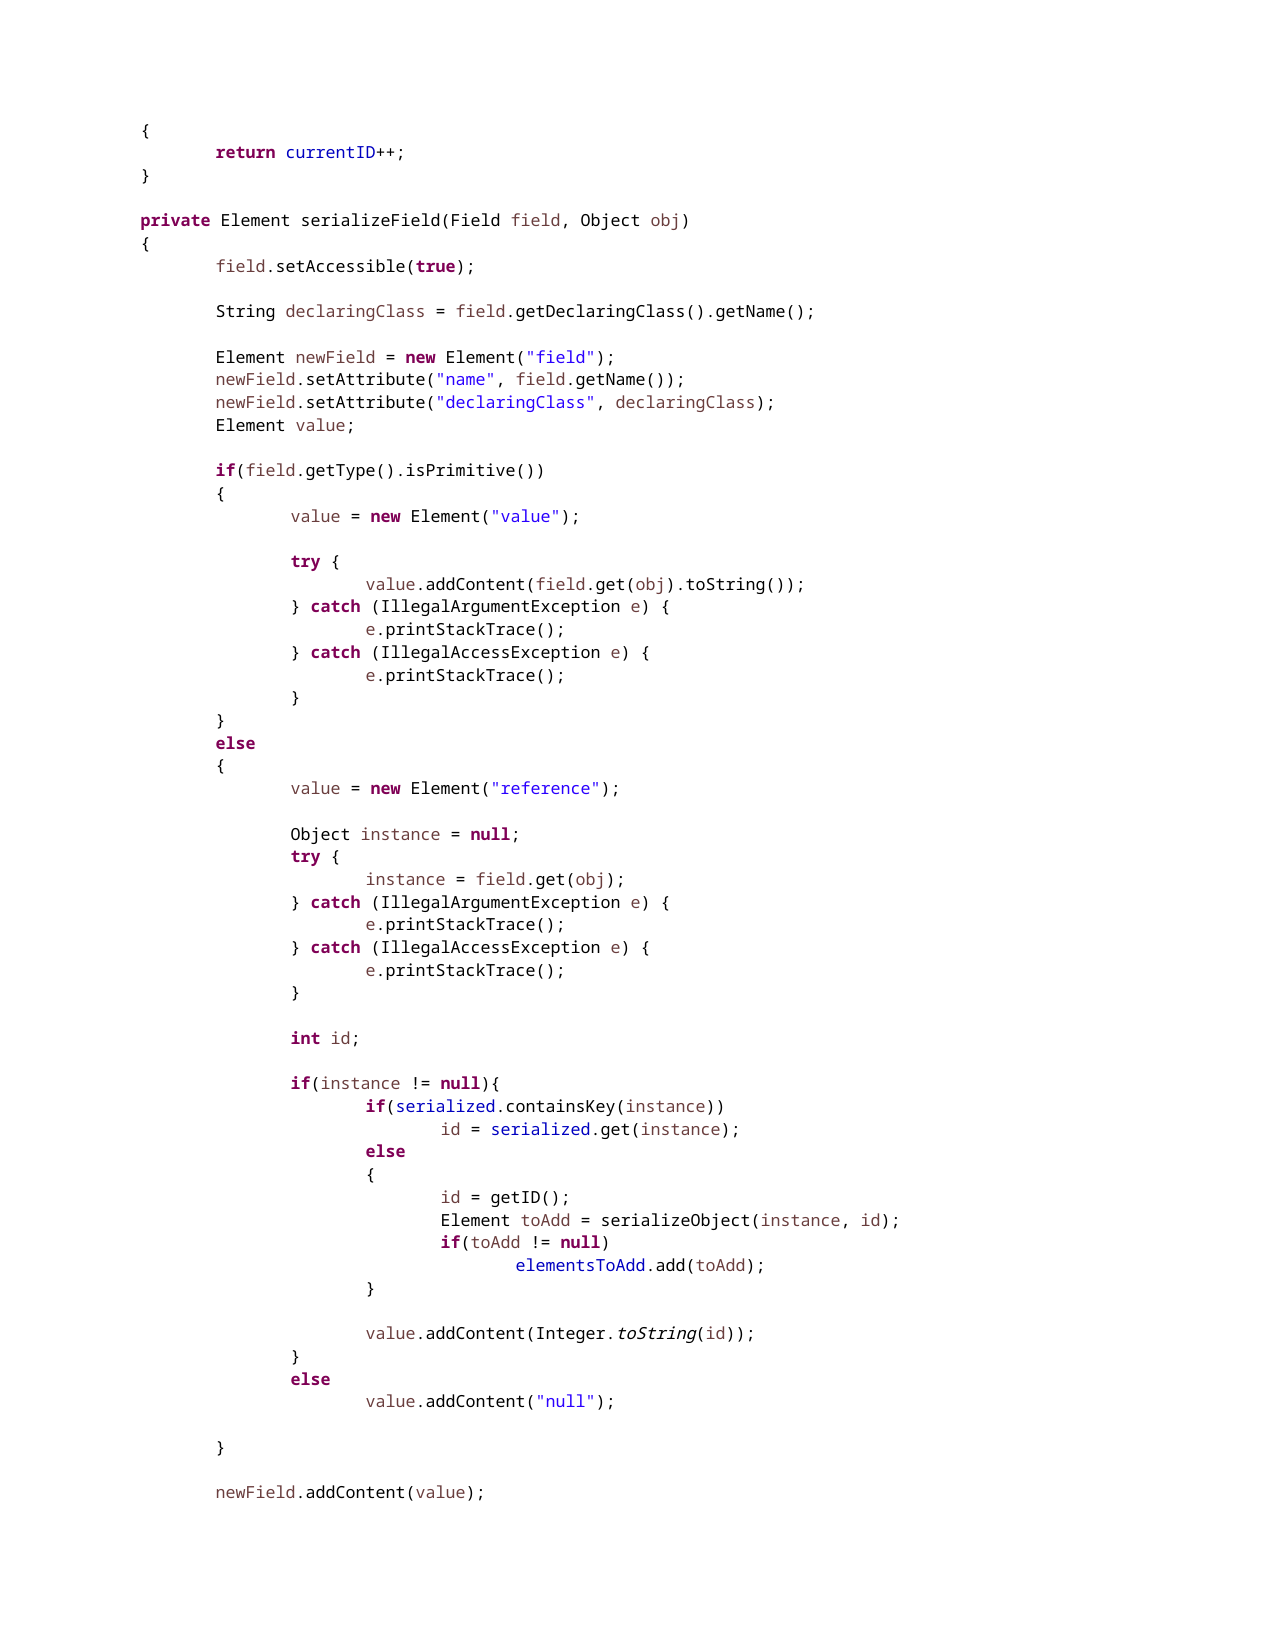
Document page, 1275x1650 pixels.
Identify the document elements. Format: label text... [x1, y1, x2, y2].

text id = getID(); [65, 1185, 1209, 1208]
text e.printStackTrace(); [65, 663, 1209, 686]
text Element toAdd = serializeObject(instance, id); [65, 1208, 1209, 1231]
text } [65, 708, 1209, 731]
text value = new Element("value"); [65, 504, 1209, 527]
text e.printStackTrace(); [65, 958, 1209, 981]
text value.addContent(Integer.toString(id)); [65, 1322, 1209, 1344]
text } [65, 686, 1209, 708]
text { [65, 232, 1209, 254]
text else [65, 1140, 1209, 1163]
text if(instance != null){ [65, 1072, 1209, 1094]
text } catch (IllegalArgumentException e) { [65, 595, 1209, 618]
text { [65, 1163, 1209, 1185]
text { [65, 481, 1209, 504]
text Object instance = null; [65, 822, 1209, 845]
text } [65, 1276, 1209, 1299]
text value = new Element("reference"); [65, 777, 1209, 799]
text else [65, 731, 1209, 754]
text value.addContent("null"); [65, 1390, 1209, 1412]
text int id; [65, 1026, 1209, 1049]
text if(field.getType().isPrimitive()) [65, 459, 1209, 481]
text { [65, 754, 1209, 777]
text instance = field.get(obj); [65, 867, 1209, 890]
text return currentID++; [65, 141, 1209, 163]
text Element value; [65, 413, 1209, 436]
text } [65, 1344, 1209, 1367]
text if(serialized.containsKey(instance)) [65, 1094, 1209, 1117]
text elementsToAdd.add(toAdd); [65, 1253, 1209, 1276]
text id = serialized.get(instance); [65, 1117, 1209, 1140]
text private Element serializeField(Field field, Object obj) [65, 209, 1209, 232]
text } catch (IllegalAccessException e) { [65, 936, 1209, 958]
text } [65, 981, 1209, 1004]
text } [65, 163, 1209, 186]
text e.printStackTrace(); [65, 618, 1209, 640]
text } catch (IllegalArgumentException e) { [65, 890, 1209, 913]
text newField.setAttribute("name", field.getName()); [65, 368, 1209, 391]
text { [65, 118, 1209, 141]
text try { [65, 845, 1209, 867]
text Element newField = new Element("field"); [65, 345, 1209, 368]
text field.setAccessible(true); [65, 254, 1209, 277]
text } [65, 1435, 1209, 1458]
text e.printStackTrace(); [65, 913, 1209, 936]
text try { [65, 549, 1209, 572]
text } catch (IllegalAccessException e) { [65, 640, 1209, 663]
text if(toAdd != null) [65, 1231, 1209, 1253]
text value.addContent(field.get(obj).toString()); [65, 572, 1209, 595]
text newField.addContent(value); [65, 1481, 1209, 1503]
text String declaringClass = field.getDeclaringClass().getName(); [65, 300, 1209, 322]
text newField.setAttribute("declaringClass", declaringClass); [65, 391, 1209, 413]
text else [65, 1367, 1209, 1390]
